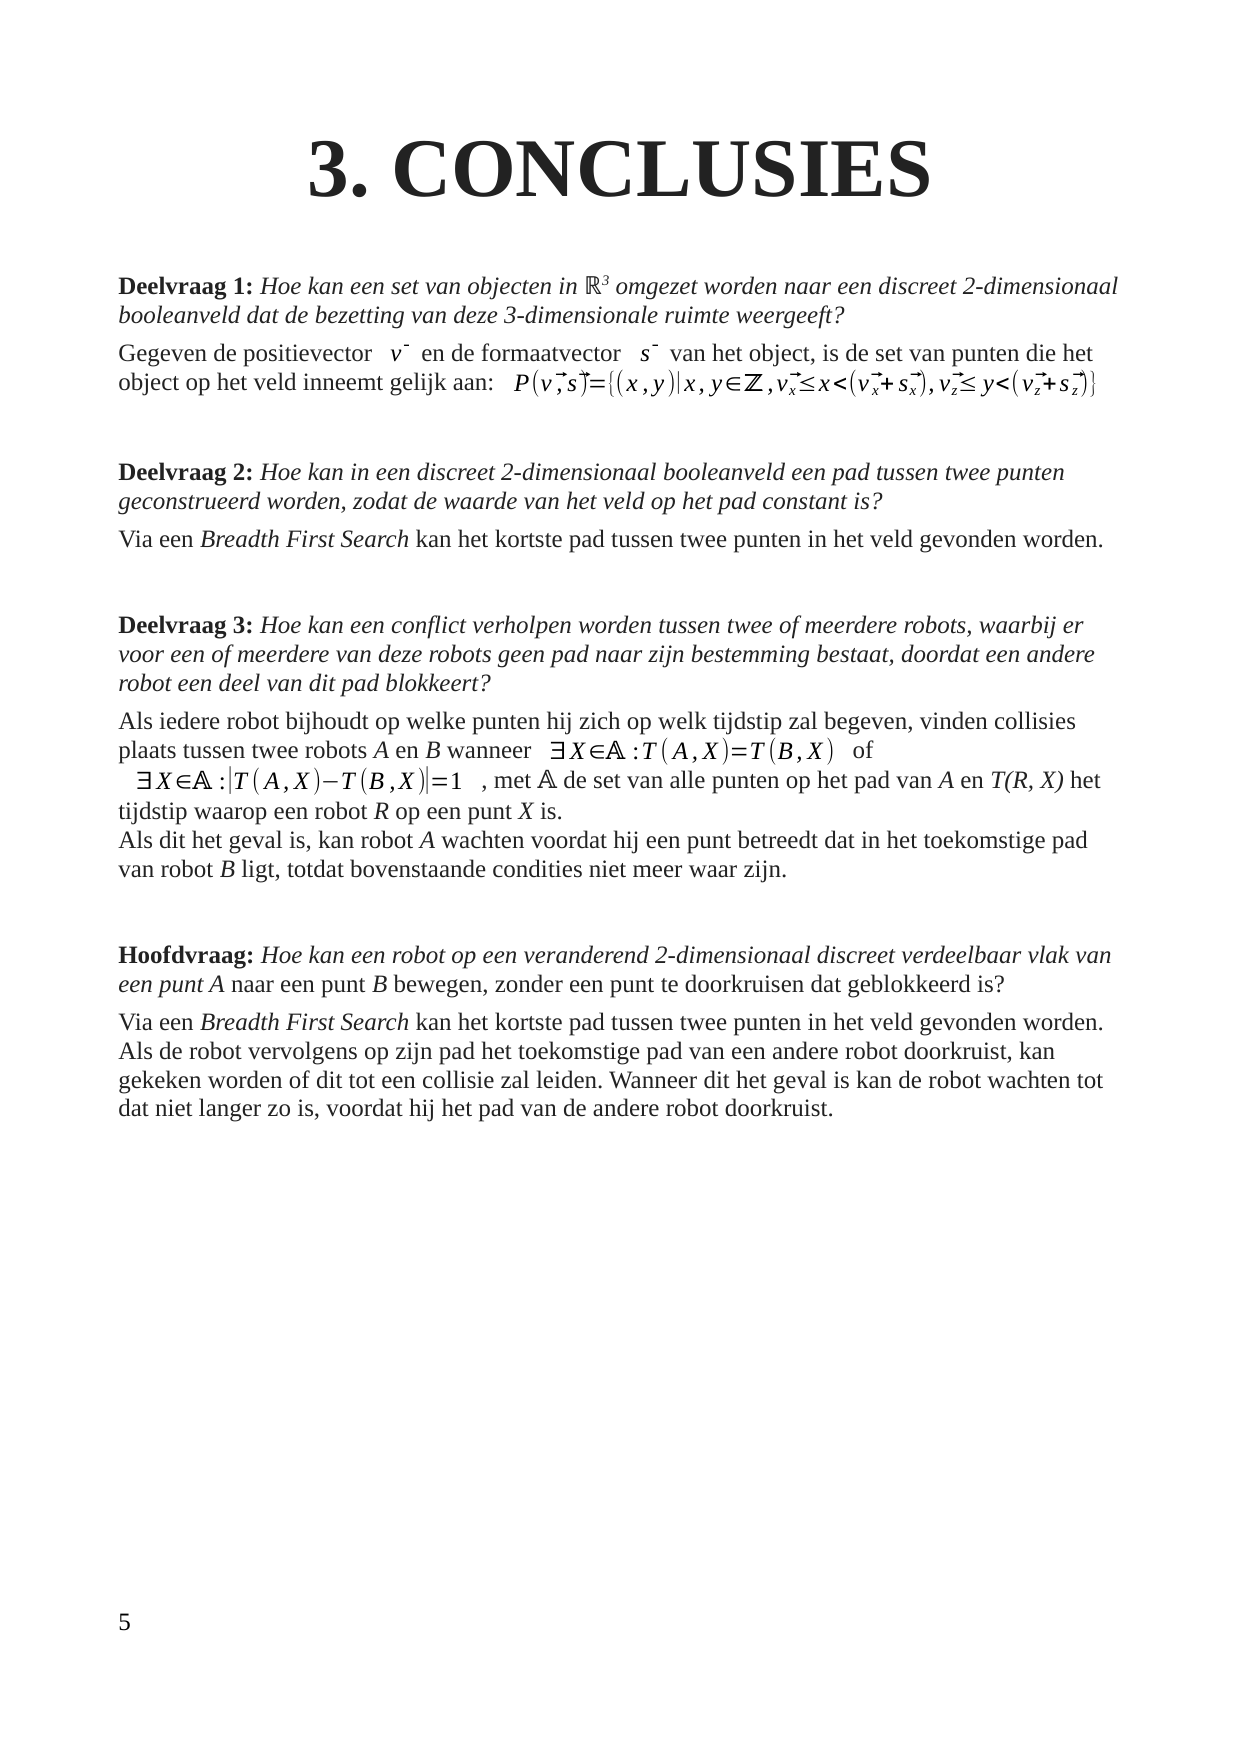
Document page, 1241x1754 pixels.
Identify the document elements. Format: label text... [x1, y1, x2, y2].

text Via een Breadth First Search kan het kortste pad tussen twee punten in het veld gevonden worden. [118, 524, 1122, 553]
text Deelvraag 3: Hoe kan een conflict verholpen worden tussen twee of meerdere robots, waarbij er voor een of meerdere van deze robots geen pad naar zijn bestemming bestaat, doordat een andere robot een deel van dit pad blokkeert? [118, 611, 1122, 697]
text Deelvraag 2: Hoe kan in een discreet 2-dimensionaal booleanveld een pad tussen twee punten geconstrueerd worden, zodat de waarde van het veld op het pad constant is? [118, 457, 1122, 515]
text Deelvraag 1: Hoe kan een set van objecten in ℝ3 omgezet worden naar een discreet 2-dimensionaal booleanveld dat de bezetting van deze 3-dimensionale ruimte weergeeft? [118, 271, 1122, 329]
text Gegeven de positievectoren de formaatvectorvan het object, is de set van punten die het object op het veld inneemt gelijk aan: [118, 338, 1122, 400]
text Als iedere robot bijhoudt op welke punten hij zich op welk tijdstip zal begeven, vinden collisies plaats tussen twee robots A en B wanneerof, met 𝔸 de set van alle punten op het pad van A en T(R, X) het tijdstip waarop een robot R op een punt X is. [118, 706, 1122, 825]
text Hoofdvraag: Hoe kan een robot op een veranderend 2-dimensionaal discreet verdeelbaar vlak van een punt A naar een punt B bewegen, zonder een punt te doorkruisen dat geblokkeerd is? [118, 940, 1122, 998]
text 3. CONCLUSIES [118, 118, 1122, 214]
text Via een Breadth First Search kan het kortste pad tussen twee punten in het veld gevonden worden. Als de robot vervolgens op zijn pad het toekomstige pad van een andere robot doorkruist, kan gekeken worden of dit tot een collisie zal leiden. Wanneer dit het geval is kan de robot wachten tot dat niet langer zo is, voordat hij het pad van de andere robot doorkruist. [118, 1007, 1122, 1122]
text Als dit het geval is, kan robot A wachten voordat hij een punt betreedt dat in het toekomstige pad van robot B ligt, totdat bovenstaande condities niet meer waar zijn. [118, 825, 1122, 883]
